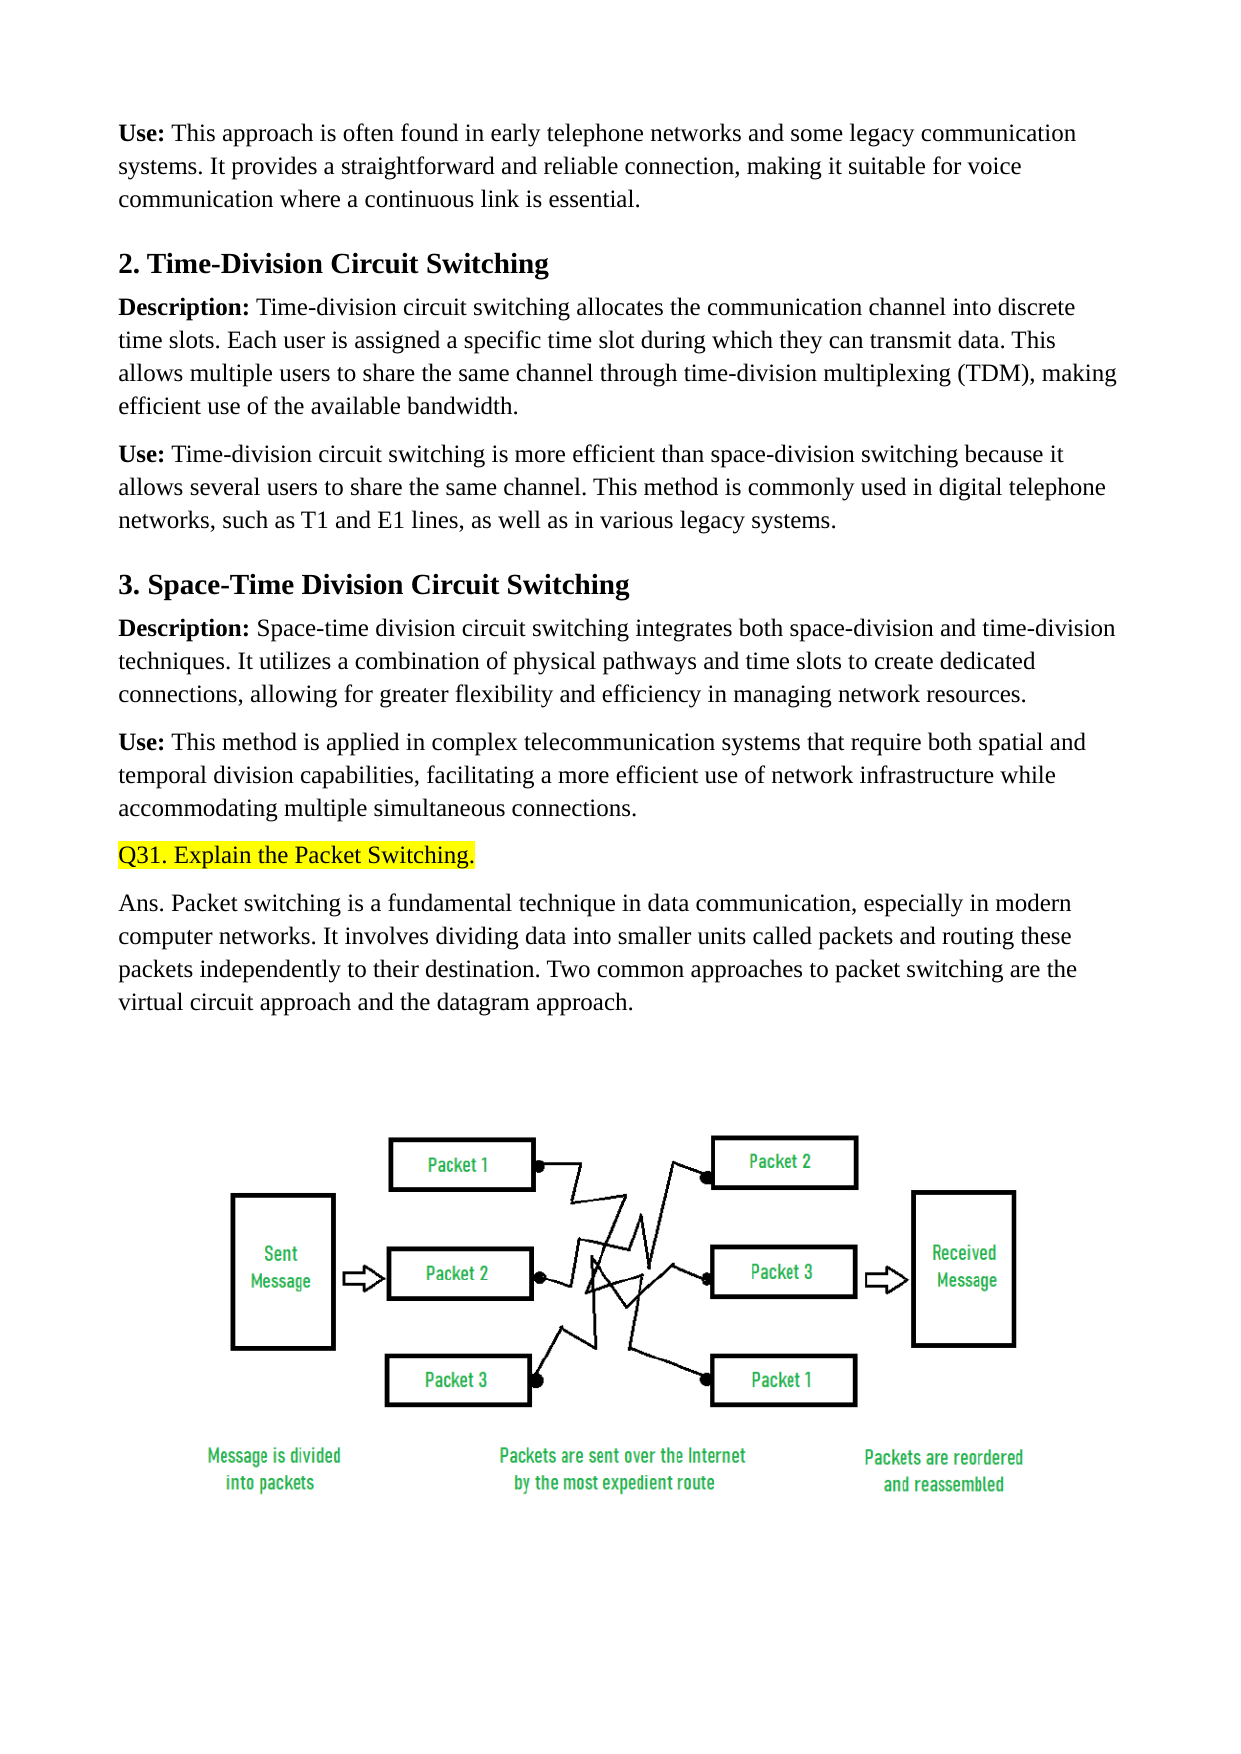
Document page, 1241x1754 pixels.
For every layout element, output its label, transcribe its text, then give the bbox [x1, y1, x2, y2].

text Use: This method is applied in complex telecommunication systems that require both spatial and temporal division capabilities, facilitating a more efficient use of network infrastructure while accommodating multiple simultaneous connections. [118, 727, 1122, 822]
subtitle 3. Space-Time Division Circuit Switching [118, 567, 1122, 601]
text Description: Time-division circuit switching allocates the communication channel into discrete time slots. Each user is assigned a specific time slot during which they can transmit data. This allows multiple users to share the same channel through time-division multiplexing (TDM), making efficient use of the available bandwidth. [118, 292, 1122, 420]
text Q31. Explain the Packet Switching. [118, 841, 1122, 869]
text Use: Time-division circuit switching is more efficient than space-division switching because it allows several users to share the same channel. This method is commonly used in digital telephone networks, such as T1 and E1 lines, as well as in various legacy systems. [118, 439, 1122, 534]
text Description: Space-time division circuit switching integrates both space-division and time-division techniques. It utilizes a combination of physical pathways and time slots to create dedicated connections, allowing for greater flexibility and efficiency in managing network resources. [118, 613, 1122, 708]
subtitle 2. Time-Division Circuit Switching [118, 246, 1122, 280]
picture [187, 1082, 1054, 1516]
text Use: This approach is often found in early telephone networks and some legacy communication systems. It provides a straightforward and reliable connection, making it suitable for voice communication where a continuous link is essential. [118, 118, 1122, 213]
text Ans. Packet switching is a fundamental technique in data communication, especially in modern computer networks. It involves dividing data into smaller units called packets and routing these packets independently to their destination. Two common approaches to packet switching are the virtual circuit approach and the datagram approach. [118, 888, 1122, 1016]
